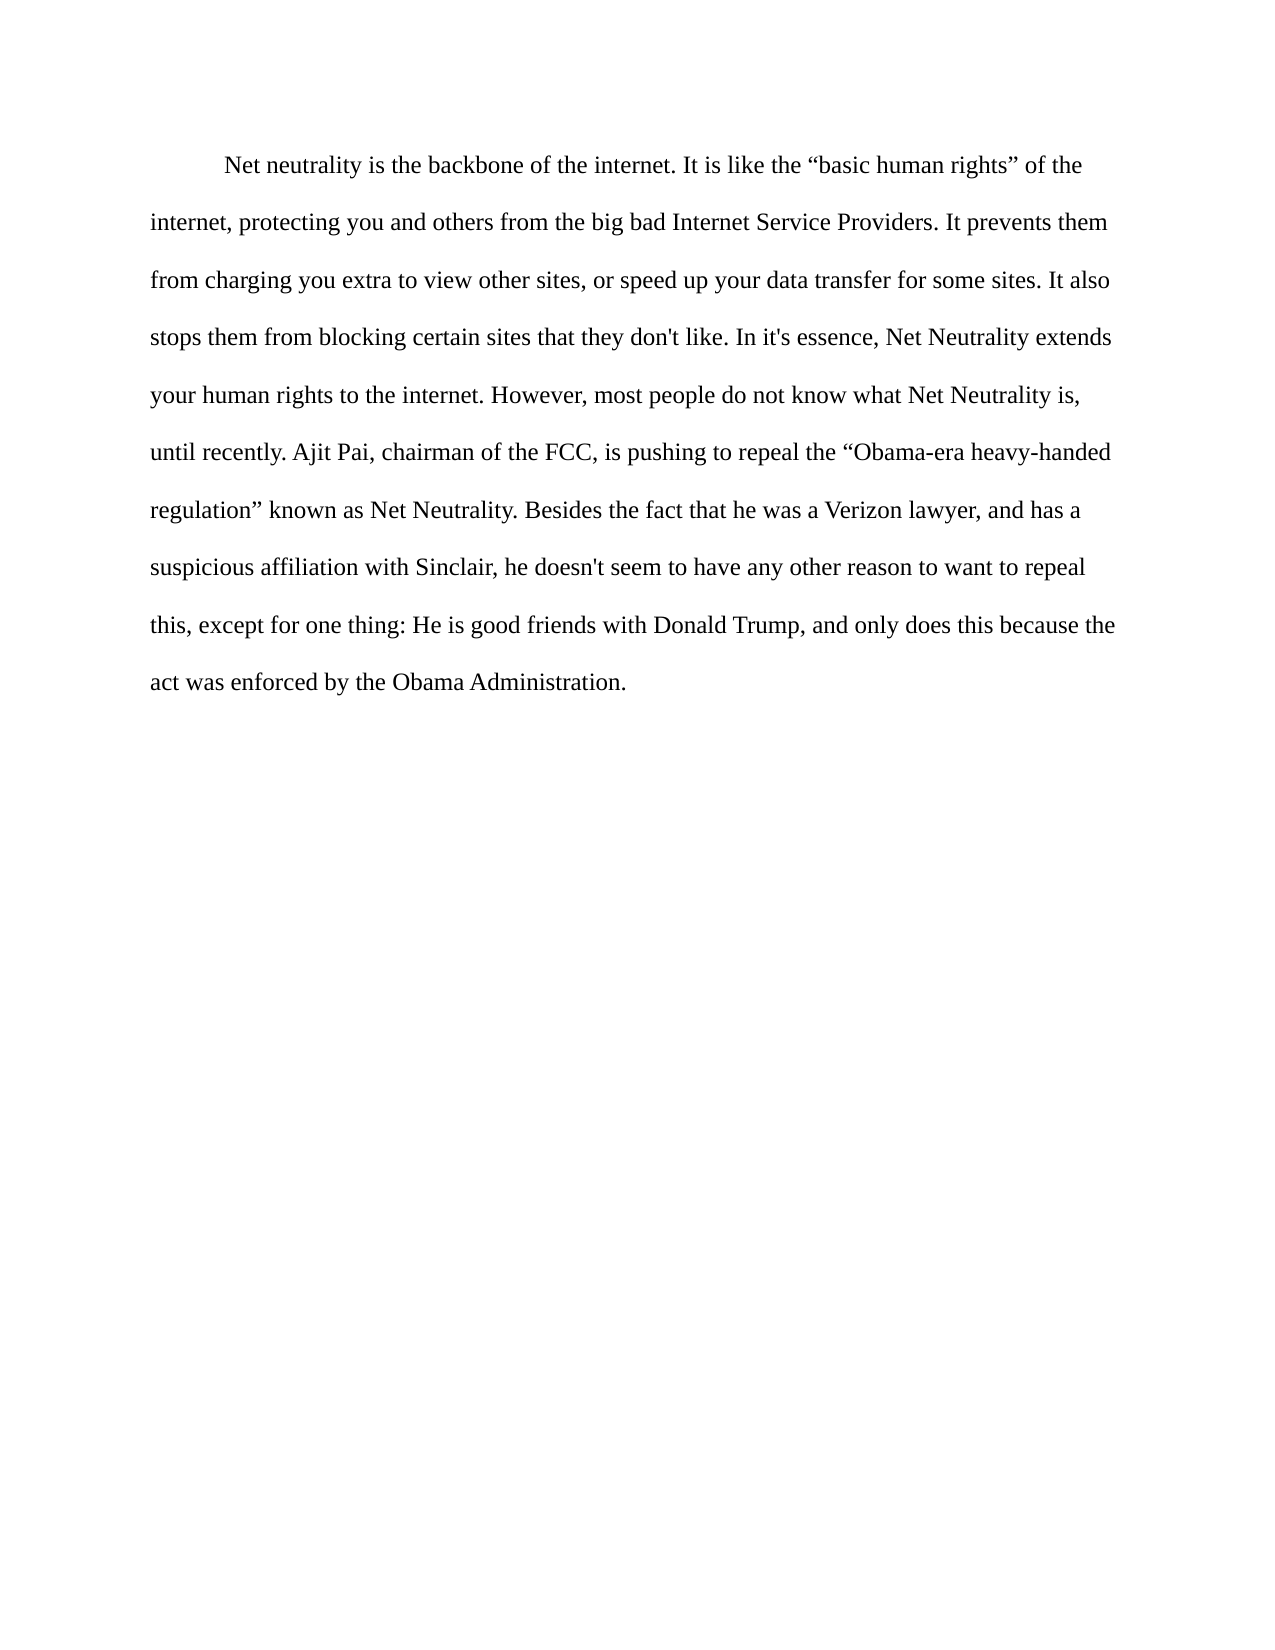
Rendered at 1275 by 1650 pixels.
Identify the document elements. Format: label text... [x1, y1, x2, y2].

text Net neutrality is the backbone of the internet. It is like the “basic human rights” of the internet, protecting you and others from the big bad Internet Service Providers. It prevents them from charging you extra to view other sites, or speed up your data transfer for some sites. It also stops them from blocking certain sites that they don't like. In it's essence, Net Neutrality extends your human rights to the internet. However, most people do not know what Net Neutrality is, until recently. Ajit Pai, chairman of the FCC, is pushing to repeal the “Obama-era heavy-handed regulation” known as Net Neutrality. Besides the fact that he was a Verizon lawyer, and has a suspicious affiliation with Sinclair, he doesn't seem to have any other reason to want to repeal this, except for one thing: He is good friends with Donald Trump, and only does this because the act was enforced by the Obama Administration. [150, 150, 1125, 696]
